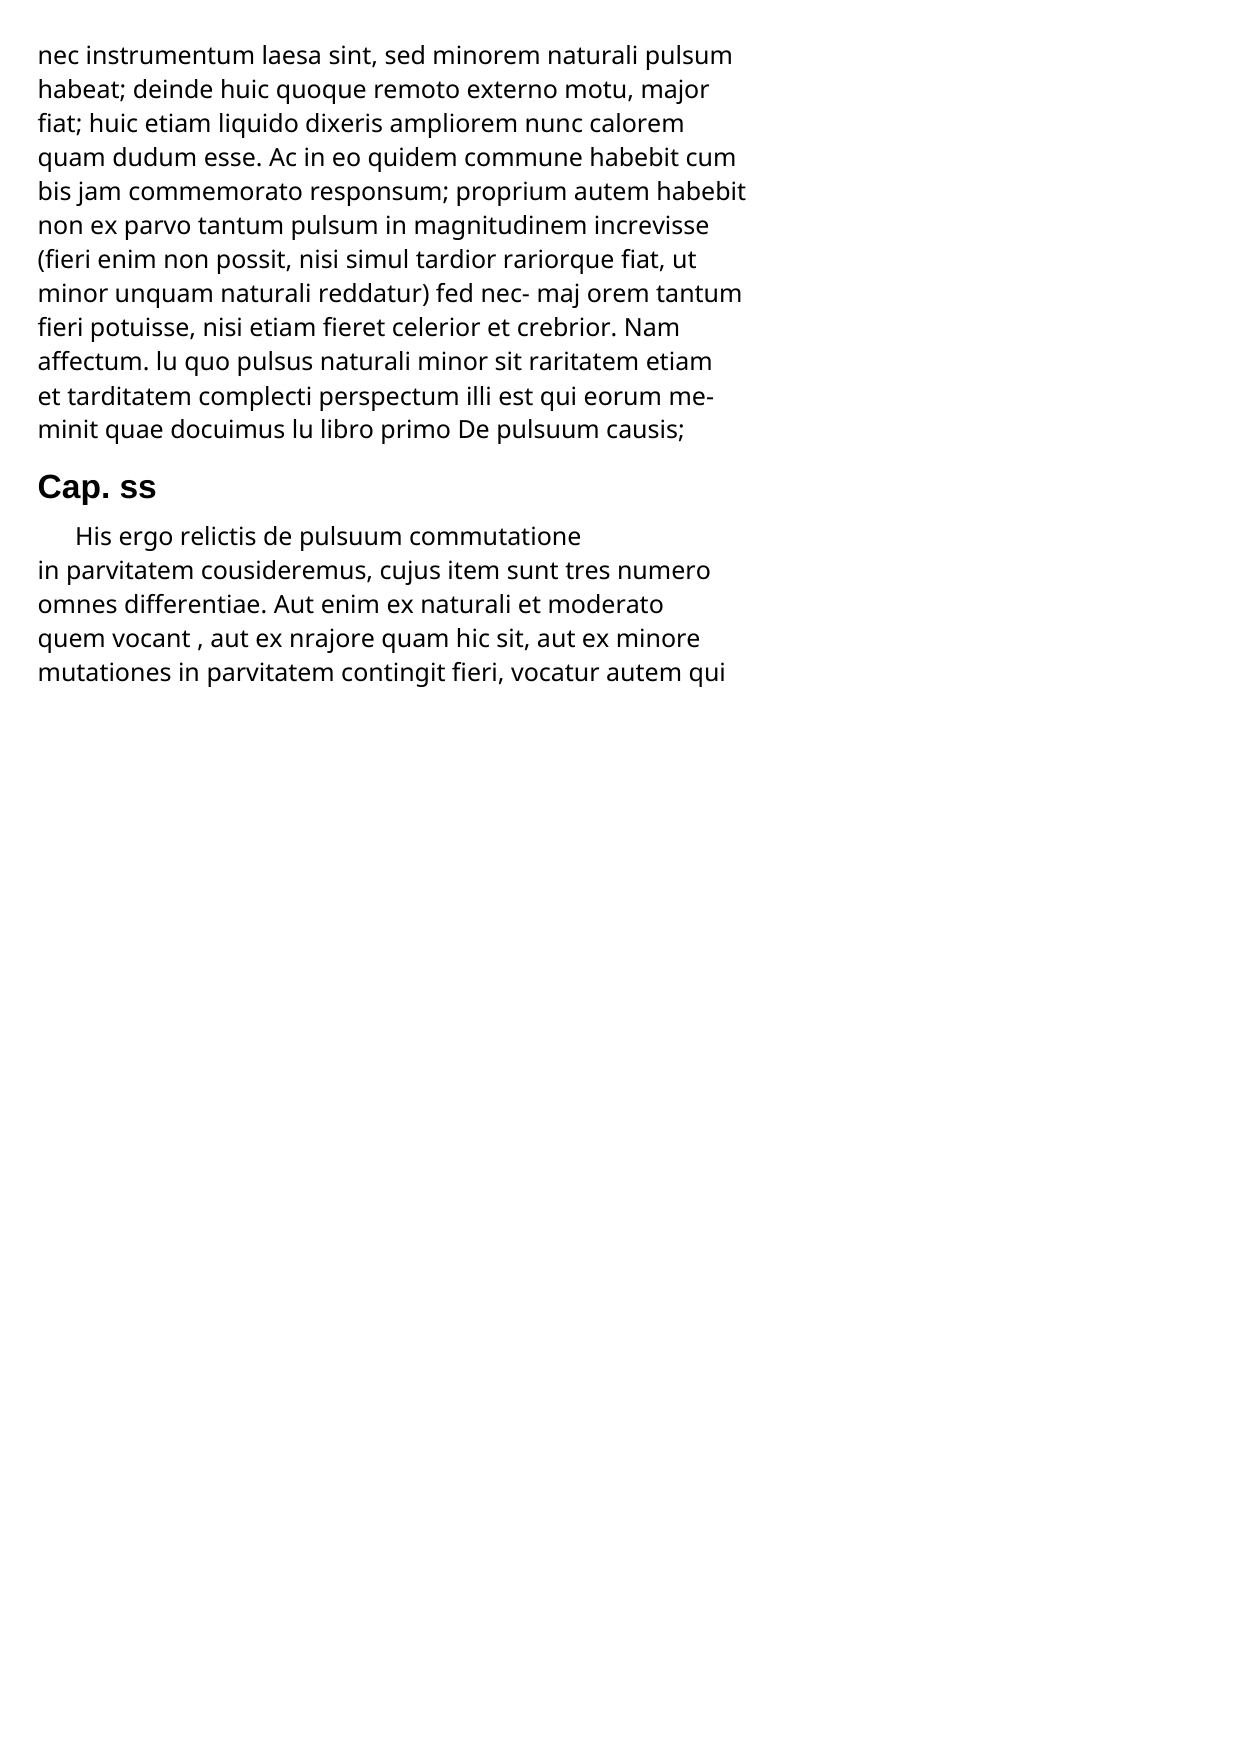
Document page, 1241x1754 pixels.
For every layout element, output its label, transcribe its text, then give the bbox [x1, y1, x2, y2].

text nec instrumentum laesa sint, sed minorem naturali pulsum habeat; deinde huic quoque remoto externo motu, major fiat; huic etiam liquido dixeris ampliorem nunc calorem quam dudum esse. Ac in eo quidem commune habebit cum bis jam commemorato responsum; proprium autem habebit non ex parvo tantum pulsum in magnitudinem increvisse (fieri enim non possit, nisi simul tardior rariorque fiat, ut minor unquam naturali reddatur) fed nec- maj orem tantum fieri potuisse, nisi etiam fieret celerior et crebrior. Nam affectum. lu quo pulsus naturali minor sit raritatem etiam et tarditatem complecti perspectum illi est qui eorum me- minit quae docuimus lu libro primo De pulsuum causis; [37, 37, 1203, 446]
subtitle Cap. ss [37, 467, 1203, 506]
text His ergo relictis de pulsuum commutatione in parvitatem cousideremus, cujus item sunt tres numero omnes differentiae. Aut enim ex naturali et moderato quem vocant , aut ex nrajore quam hic sit, aut ex minore mutationes in parvitatem contingit fieri, vocatur autem qui [37, 518, 1203, 688]
